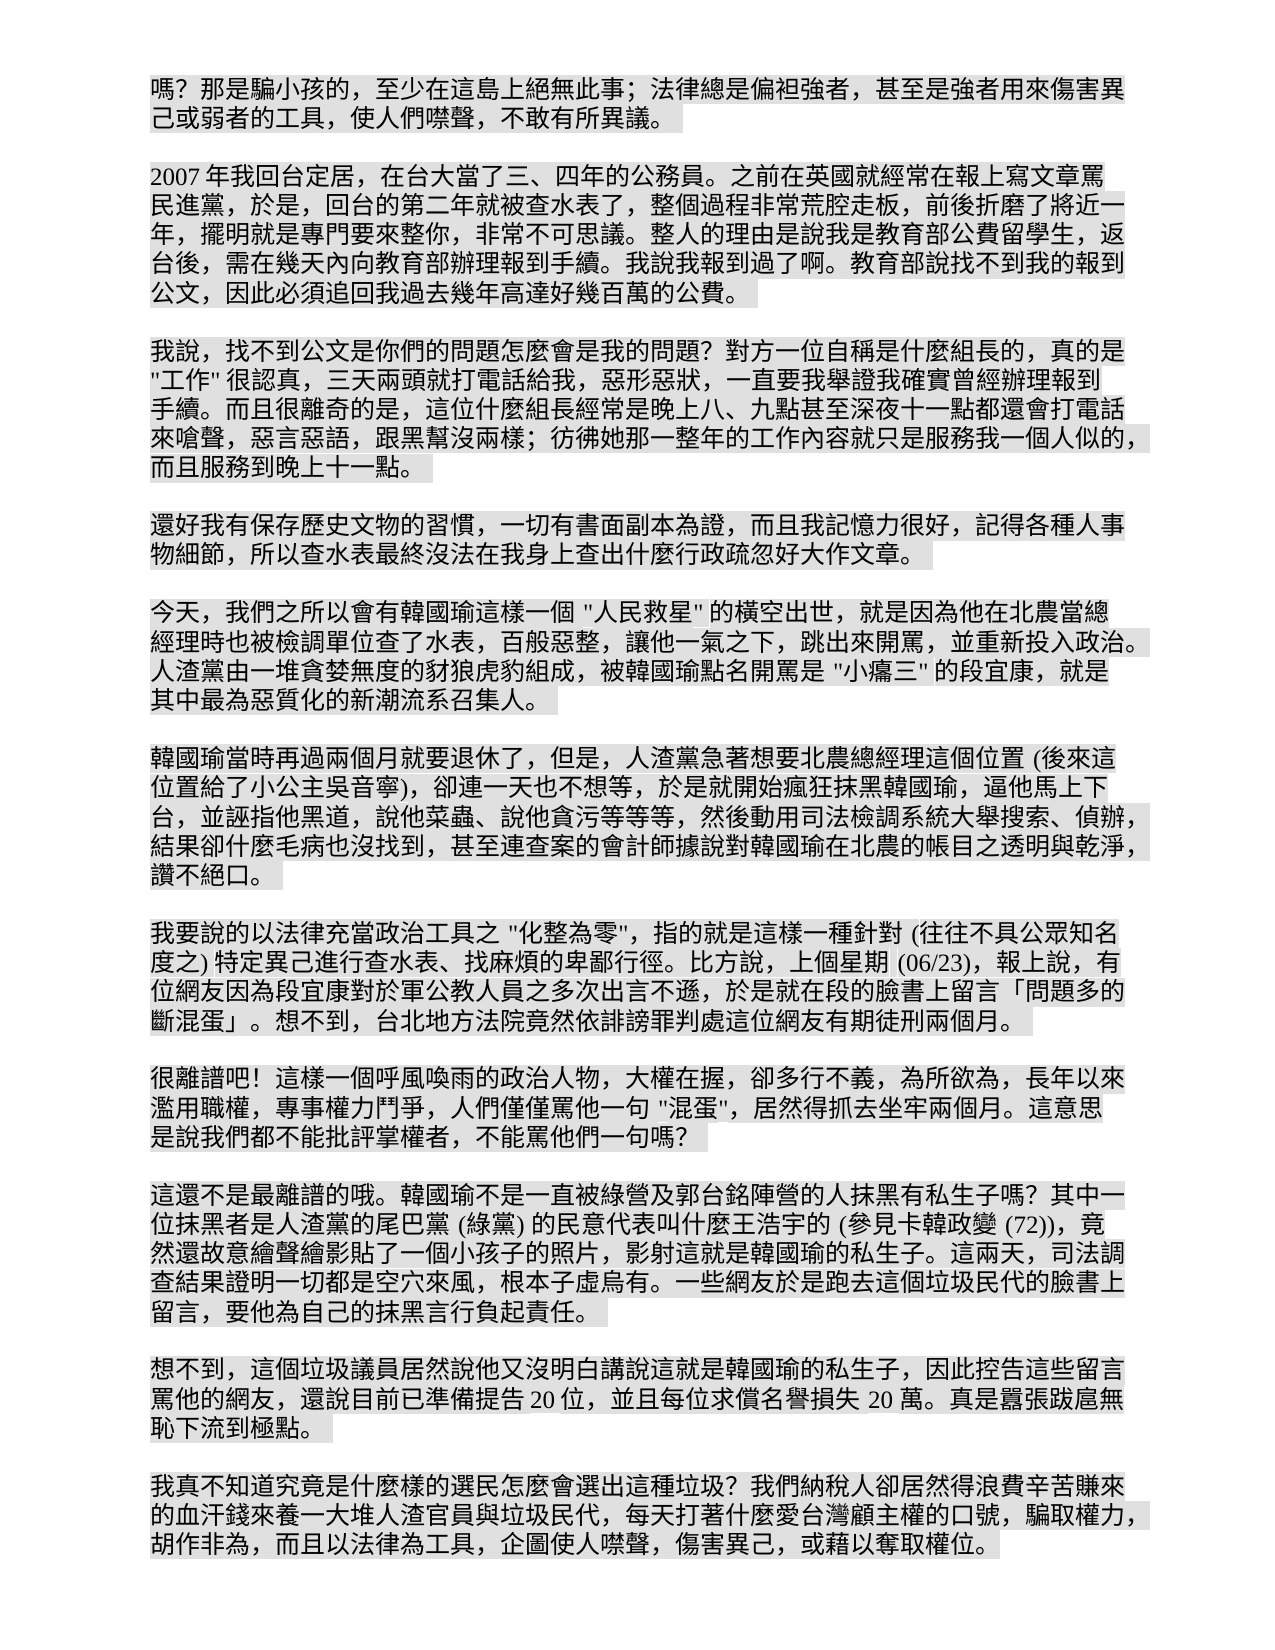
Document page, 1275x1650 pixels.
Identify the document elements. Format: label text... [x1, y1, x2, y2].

text 卡韓政變 (99)：法律做為傷害異己工具的兩種方式 陳真 2019. 06. 30. 相較於一般人或所謂販夫走卒，所謂菁英或接受所謂高等教育者，通常是最擅於見風轉舵逢迎拍馬的一群人，包括醫界、學界、文化界、司法界等等等，盡皆如此。這只是一個基本事實，大可不必舉例，因為例子要多少有多少。 比方說，這二十幾年來，綠營勢力壯大之後，醫界、學界一片綠油油，你幾乎找不到一個不綠的。但在黨外時期卻剛好相反，幾乎所有醫生、教授或學生，全部都是舊國民黨的支持者，喊萬歲絕不落人後。 當然，他們並不是那麼可惡，他們只是選擇做為一個順民，以求前途順遂。最可惡的是那些在改朝換代之際，積極迎合風向之改變，打著各種漂亮口號，積極做為一種謀取個人權位與名利之所謂民主人士、社運人士或什麼學運份子與親綠學者等等等之類。不過，這不是我現在要說的。 言歸正傳，除了學界、醫界之擅於見風轉舵之外，司法也是一例。在過去，法院為國民黨服務，這年頭的法院卻似乎是民進黨開的；程度有別，但司法為特定政黨服務的傾向卻越來越明顯。比方說，在過去，主張台獨是要打入黑牢的，乃至於家破人亡。我的台獨叛亂案發生在1989年，也就是鄭南榕自焚之後的兩個月，詹益樺自焚之後的三個星期。當時，就連公開主張用選票把國民黨政府趕下台，都能成為我的具體叛亂罪證之一。 1989年距今30年。那時我仍是大學生。三十年後的今天，相關法律已不再禁止主張共產主義或台獨。但是，當年黨外人士包括民進黨所強烈反對的、傷害人權甚鉅的國安法，如今不但沒有廢除，反而在民進黨的執政下，不斷越修改越離譜，竟然修改成一種專門打壓人權與言論自由、傷害政治異己的工具，非常荒唐; 並且增設許多阻止兩岸統一的相關法條，禁止、嚇阻人民親近大陸，否則便有牢獄之災或喪失各種應有的權利如健保和退休金等等等。 不過，你不用期待那些所謂愛好民主自由與人權的綠營御用文人們會出來反對，他們不但不會反對，而且會讚賞說這就是捍衛民主與自由。 以上，這樣一種結構性的政治打壓，就是我要講的第一個重點，簡單說就是：在這島上，法律永遠都是為主流政治勢力服務，而不是為人權與自由服務。 至於第二個重點則是：法律做為一種打壓異己之工具的 "化整為零"。這一點恐怕就很少人注意了。簡單這麼說，除了大方向 (例如統獨) 的法律打壓之外，更多且更大更惡質的傷害其實是來自於它的細節運作；而這樣一種打壓，因其往往針對 "非公眾人物"，故也更容易得逞且根本不為社會大眾所知。 比方說，黨外時代，去政府機關前面抗議，檯面政客不會有事，但如果你只是個 "一般人"，你牽了一頭豬去，在豬身上掛個比方說 "監察院" 的牌子，那你就有可能會吃上 "侮辱公署" 的官司，打入黑牢兩年；要不就是所謂查水表，在你的工作上拼命尋找各種麻煩，看能不能找到什麼疏忽或細小違規之處，然後把它擴大解釋，進而把你繩之以法。 黨外時期，對此一 "以法律為工具進行打壓" 之現象，我寫了很多文章，我還提出一個說法就是 "備而不用，隨時可用"。簡單說就是法律條文一直都在，但是不會拿來使用，除非你不聽話；你膽敢不聽話，我隨時就可以用法律來整你。可是，法律之前不是人人平等嗎？那是騙小孩的，至少在這島上絕無此事；法律總是偏袒強者，甚至是強者用來傷害異己或弱者的工具，使人們噤聲，不敢有所異議。 2007年我回台定居，在台大當了三、四年的公務員。之前在英國就經常在報上寫文章罵民進黨，於是，回台的第二年就被查水表了，整個過程非常荒腔走板，前後折磨了將近一年，擺明就是專門要來整你，非常不可思議。整人的理由是說我是教育部公費留學生，返台後，需在幾天內向教育部辦理報到手續。我說我報到過了啊。教育部說找不到我的報到公文，因此必須追回我過去幾年高達好幾百萬的公費。 我說，找不到公文是你們的問題怎麼會是我的問題？對方一位自稱是什麼組長的，真的是 "工作" 很認真，三天兩頭就打電話給我，惡形惡狀，一直要我舉證我確實曾經辦理報到手續。而且很離奇的是，這位什麼組長經常是晚上八、九點甚至深夜十一點都還會打電話來嗆聲，惡言惡語，跟黑幫沒兩樣；彷彿她那一整年的工作內容就只是服務我一個人似的，而且服務到晚上十一點。 還好我有保存歷史文物的習慣，一切有書面副本為證，而且我記憶力很好，記得各種人事物細節，所以查水表最終沒法在我身上查出什麼行政疏忽好大作文章。 今天，我們之所以會有韓國瑜這樣一個 "人民救星" 的橫空出世，就是因為他在北農當總經理時也被檢調單位查了水表，百般惡整，讓他一氣之下，跳出來開罵，並重新投入政治。人渣黨由一堆貪婪無度的豺狼虎豹組成，被韓國瑜點名開罵是 "小癟三" 的段宜康，就是其中最為惡質化的新潮流系召集人。 韓國瑜當時再過兩個月就要退休了，但是，人渣黨急著想要北農總經理這個位置 (後來這位置給了小公主吳音寧)，卻連一天也不想等，於是就開始瘋狂抹黑韓國瑜，逼他馬上下台，並誣指他黑道，說他菜蟲、說他貪污等等等，然後動用司法檢調系統大舉搜索、偵辦，結果卻什麼毛病也沒找到，甚至連查案的會計師據說對韓國瑜在北農的帳目之透明與乾淨，讚不絕口。 我要說的以法律充當政治工具之 "化整為零"，指的就是這樣一種針對 (往往不具公眾知名度之) 特定異己進行查水表、找麻煩的卑鄙行徑。比方說，上個星期 (06/23)，報上說，有位網友因為段宜康對於軍公教人員之多次出言不遜，於是就在段的臉書上留言「問題多的斷混蛋」。想不到，台北地方法院竟然依誹謗罪判處這位網友有期徒刑兩個月。 很離譜吧！這樣一個呼風喚雨的政治人物，大權在握，卻多行不義，為所欲為，長年以來濫用職權，專事權力鬥爭，人們僅僅罵他一句 "混蛋"，居然得抓去坐牢兩個月。這意思是說我們都不能批評掌權者，不能罵他們一句嗎？ 這還不是最離譜的哦。韓國瑜不是一直被綠營及郭台銘陣營的人抹黑有私生子嗎？其中一位抹黑者是人渣黨的尾巴黨 (綠黨) 的民意代表叫什麼王浩宇的 (參見卡韓政變 (72))，竟然還故意繪聲繪影貼了一個小孩子的照片，影射這就是韓國瑜的私生子。這兩天，司法調查結果證明一切都是空穴來風，根本子虛烏有。一些網友於是跑去這個垃圾民代的臉書上留言，要他為自己的抹黑言行負起責任。 想不到，這個垃圾議員居然說他又沒明白講說這就是韓國瑜的私生子，因此控告這些留言罵他的網友，還說目前已準備提告20位，並且每位求償名譽損失 20 萬。真是囂張跋扈無恥下流到極點。 我真不知道究竟是什麼樣的選民怎麼會選出這種垃圾？我們納稅人卻居然得浪費辛苦賺來的血汗錢來養一大堆人渣官員與垃圾民代，每天打著什麼愛台灣顧主權的口號，騙取權力，胡作非為，而且以法律為工具，企圖使人噤聲，傷害異己，或藉以奪取權位。 [150, 75, 1125, 1559]
